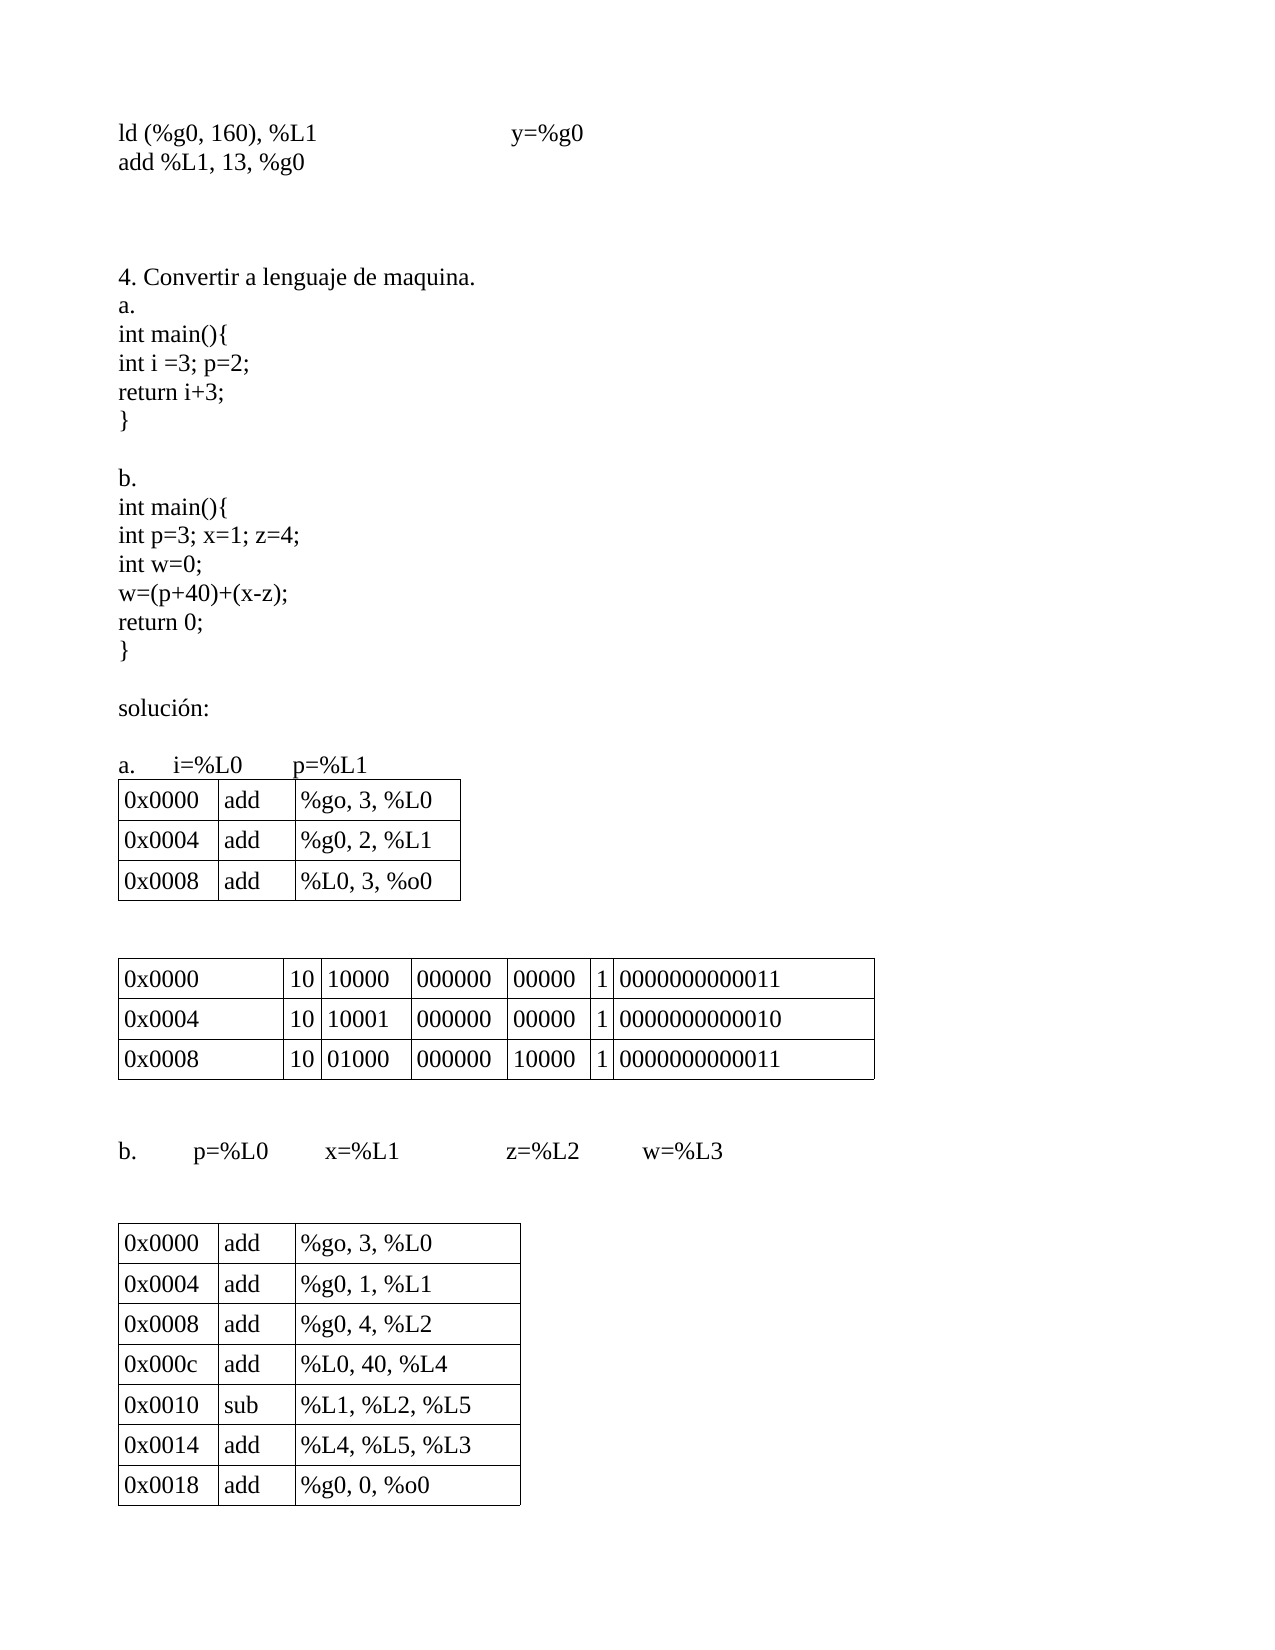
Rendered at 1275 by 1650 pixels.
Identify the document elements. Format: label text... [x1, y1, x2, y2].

table_cell %g0, 2, %L1 [296, 821, 460, 860]
table_cell 0x0004 [119, 1264, 218, 1303]
table_cell %g0, 4, %L2 [296, 1304, 520, 1344]
table_cell 0x0014 [119, 1425, 218, 1464]
table_cell 0x0010 [119, 1385, 218, 1424]
table_cell add [219, 1345, 295, 1384]
text return 0; [118, 607, 1157, 636]
text int main(){ [118, 319, 1157, 348]
table_header add [219, 1224, 295, 1263]
table_cell 1 [591, 1040, 613, 1079]
table_cell 000000 [412, 1040, 507, 1079]
table_cell 0x000c [119, 1345, 218, 1384]
table_header 0x0000 [119, 959, 283, 998]
table_cell 0x0004 [119, 999, 283, 1038]
table_header add [219, 780, 295, 820]
text int p=3; x=1; z=4; [118, 521, 1157, 549]
table_cell %g0, 1, %L1 [296, 1264, 520, 1303]
table_cell add [219, 1466, 295, 1505]
text a. [118, 291, 1157, 319]
text int i =3; p=2; [118, 348, 1157, 377]
text } [118, 406, 1157, 434]
table_cell 0x0008 [119, 1040, 283, 1079]
table_cell 0000000000011 [614, 1040, 874, 1079]
table_cell 0000000000010 [614, 999, 874, 1038]
text add %L1, 13, %g0 [118, 147, 1157, 176]
table_header %go, 3, %L0 [296, 780, 460, 820]
table_cell add [219, 1425, 295, 1464]
text int w=0; [118, 549, 1157, 578]
text ld (%g0, 160), %L1 y=%g0 [118, 118, 1157, 147]
table_cell %g0, 0, %o0 [296, 1466, 520, 1505]
table_header 0x0000 [119, 1224, 218, 1263]
table_cell %L4, %L5, %L3 [296, 1425, 520, 1464]
table_header 10000 [322, 959, 411, 998]
table_cell 000000 [412, 999, 507, 1038]
table_cell %L0, 3, %o0 [296, 861, 460, 900]
table_cell 10001 [322, 999, 411, 1038]
table_cell 1 [591, 999, 613, 1038]
text } [118, 636, 1157, 664]
table_cell %L1, %L2, %L5 [296, 1385, 520, 1424]
table_header 000000 [412, 959, 507, 998]
table_header 10 [284, 959, 321, 998]
table_cell 0x0008 [119, 1304, 218, 1344]
table_cell 0x0008 [119, 861, 218, 900]
table_cell 10 [284, 1040, 321, 1079]
table_header 00000 [508, 959, 590, 998]
table_cell 01000 [322, 1040, 411, 1079]
text return i+3; [118, 377, 1157, 406]
text int main(){ [118, 492, 1157, 521]
text solución: [118, 693, 1157, 722]
text b. p=%L0 x=%L1 z=%L2 w=%L3 [118, 1136, 1157, 1165]
table_header 0000000000011 [614, 959, 874, 998]
text w=(p+40)+(x-z); [118, 578, 1157, 607]
text 4. Convertir a lenguaje de maquina. [118, 262, 1157, 291]
table_header 0x0000 [119, 780, 218, 820]
table_cell 0x0018 [119, 1466, 218, 1505]
table_header %go, 3, %L0 [296, 1224, 520, 1263]
table_cell %L0, 40, %L4 [296, 1345, 520, 1384]
table_cell 10 [284, 999, 321, 1038]
table_header 1 [591, 959, 613, 998]
text b. [118, 463, 1157, 492]
table_cell add [219, 821, 295, 860]
text a. i=%L0 p=%L1 [118, 751, 1157, 779]
table_cell add [219, 1264, 295, 1303]
table_cell add [219, 861, 295, 900]
table_cell add [219, 1304, 295, 1344]
table_cell 0x0004 [119, 821, 218, 860]
table_cell 10000 [508, 1040, 590, 1079]
table_cell 00000 [508, 999, 590, 1038]
table_cell sub [219, 1385, 295, 1424]
